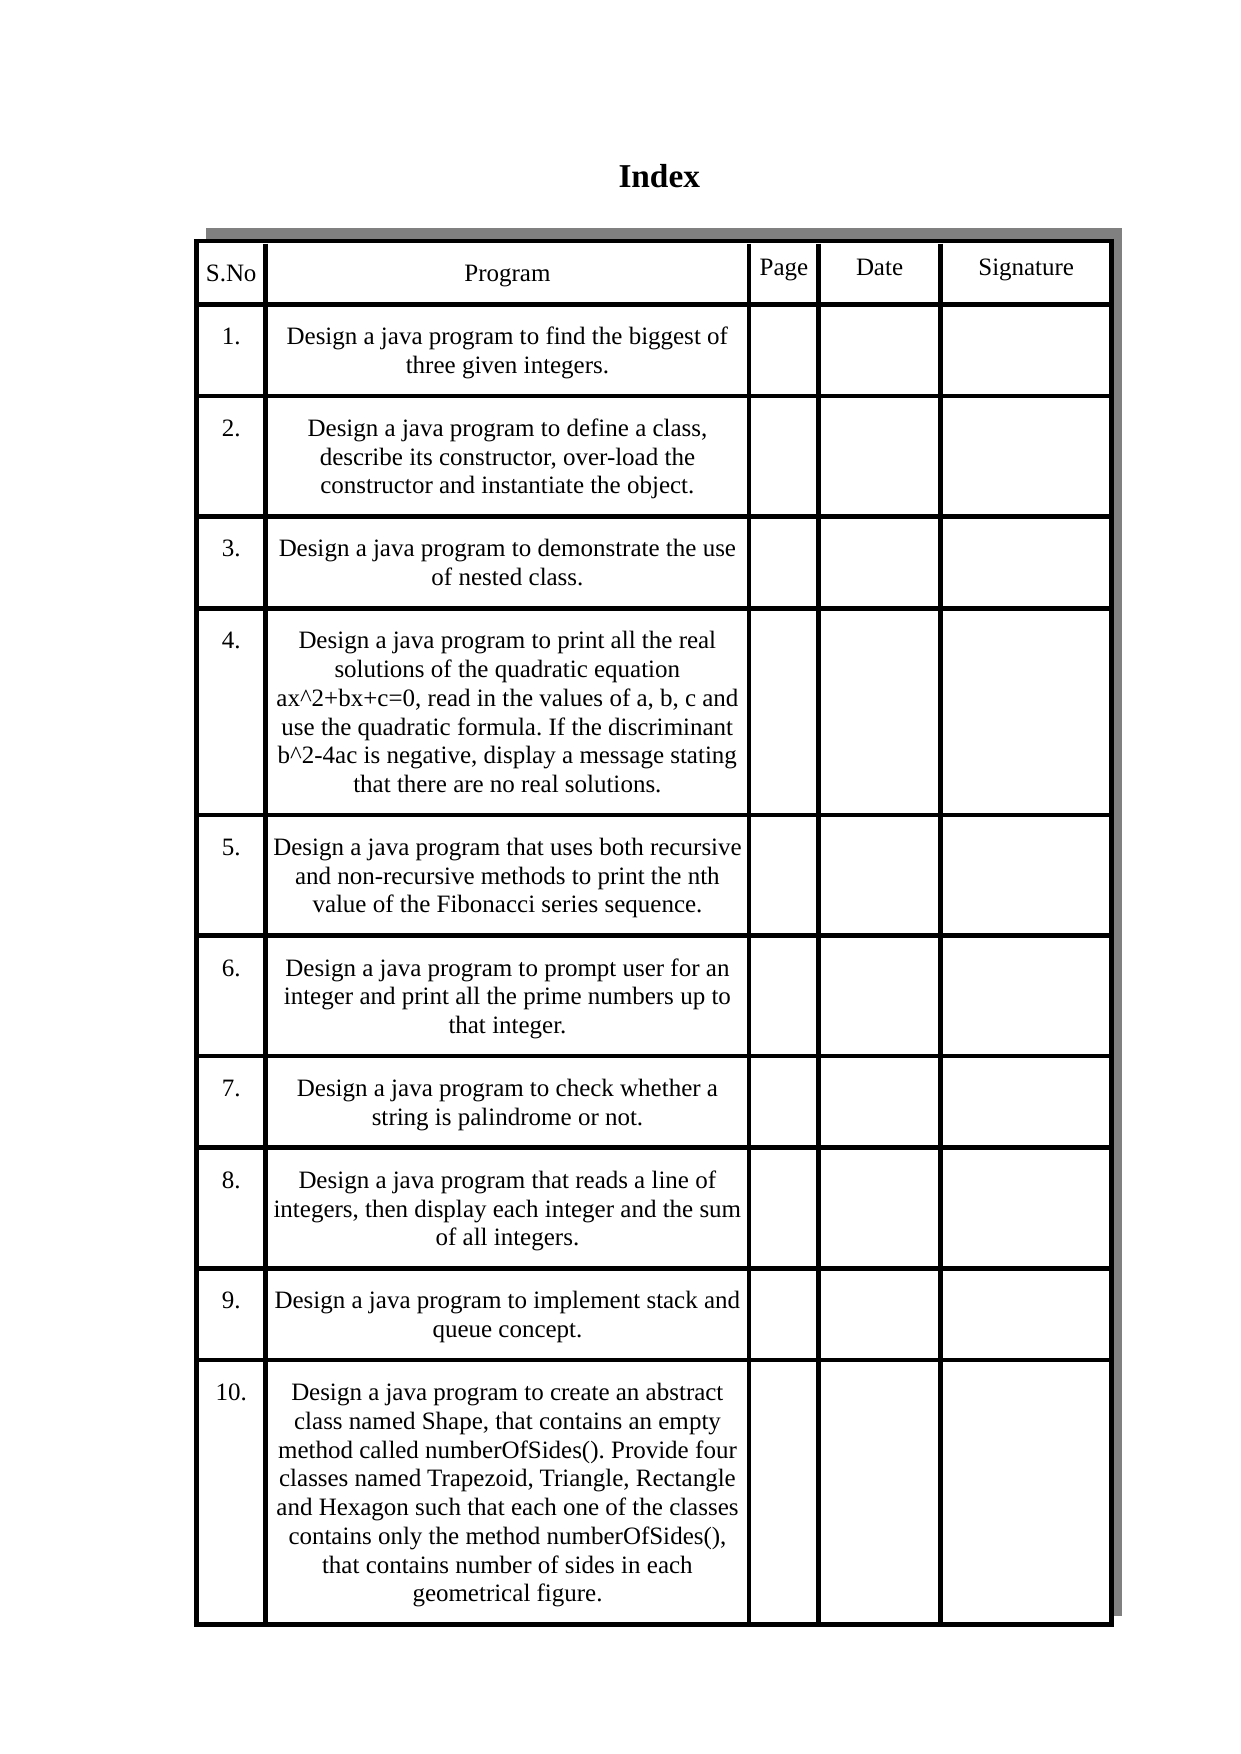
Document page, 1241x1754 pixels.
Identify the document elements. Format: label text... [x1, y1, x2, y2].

table_cell Design a java program to find the biggest of three given integers. [268, 307, 747, 393]
table_cell 8. [199, 1150, 263, 1266]
table_cell [821, 938, 938, 1054]
table_cell Design a java program to create an abstract class named Shape, that contains an empty method called numberOfSides(). Provide four classes named Trapezoid, Triangle, Rectangle and Hexagon such that each one of the classes contains only the method numberOfSides(), that contains number of sides in each geometrical figure. [268, 1362, 747, 1622]
table_header Date [821, 243, 940, 302]
table_cell [751, 1362, 816, 1622]
table_cell [943, 611, 1109, 813]
table_cell [943, 519, 1109, 606]
table_cell Design a java program to prompt user for an integer and print all the prime numbers up to that integer. [268, 938, 747, 1054]
table_cell [751, 398, 816, 514]
table_cell [943, 307, 1109, 393]
table_cell Design a java program that reads a line of integers, then display each integer and the sum of all integers. [268, 1150, 747, 1266]
table_cell 2. [199, 398, 263, 514]
table_cell [943, 1271, 1109, 1358]
table_cell [943, 398, 1109, 514]
table_cell [751, 938, 816, 1054]
table_cell [751, 1058, 816, 1145]
table_cell [943, 938, 1109, 1054]
table_cell [943, 1150, 1109, 1266]
table_header Program [268, 243, 749, 302]
table_cell [821, 1362, 938, 1622]
table_cell Design a java program to define a class, describe its constructor, over-load the constructor and instantiate the object. [268, 398, 747, 514]
table_cell [821, 1150, 938, 1266]
table_cell [821, 1058, 938, 1145]
table_cell Design a java program to demonstrate the use of nested class. [268, 519, 747, 606]
table_cell 5. [199, 817, 263, 933]
table_cell 9. [199, 1271, 263, 1358]
table_cell 4. [199, 611, 263, 813]
table_cell [821, 611, 938, 813]
table_cell 3. [199, 519, 263, 606]
table_cell [943, 817, 1109, 933]
table_cell [821, 398, 938, 514]
table_cell Design a java program to check whether a string is palindrome or not. [268, 1058, 747, 1145]
text Index [196, 156, 1122, 195]
table_cell 6. [199, 938, 263, 1054]
table_cell [751, 307, 816, 393]
table_cell [821, 817, 938, 933]
table_cell [821, 519, 938, 606]
table_cell Design a java program to print all the real solutions of the quadratic equation ax^2+bx+c=0, read in the values of a, b, c and use the quadratic formula. If the discriminant b^2-4ac is negative, display a message stating that there are no real solutions. [268, 611, 747, 813]
table_cell Design a java program that uses both recursive and non-recursive methods to print the nth value of the Fibonacci series sequence. [268, 817, 747, 933]
table_header Page [751, 243, 818, 302]
table_cell [821, 307, 938, 393]
table_header Signature [943, 243, 1109, 302]
table_cell [751, 1150, 816, 1266]
table_cell [751, 611, 816, 813]
table_header S.No [199, 243, 266, 302]
table_cell 7. [199, 1058, 263, 1145]
table_cell [751, 519, 816, 606]
table_cell [943, 1362, 1109, 1622]
table_cell 1. [199, 307, 263, 393]
table_cell [751, 817, 816, 933]
table_cell 10. [199, 1362, 263, 1622]
table_cell Design a java program to implement stack and queue concept. [268, 1271, 747, 1358]
table_cell [821, 1271, 938, 1358]
table_cell [943, 1058, 1109, 1145]
table_cell [751, 1271, 816, 1358]
